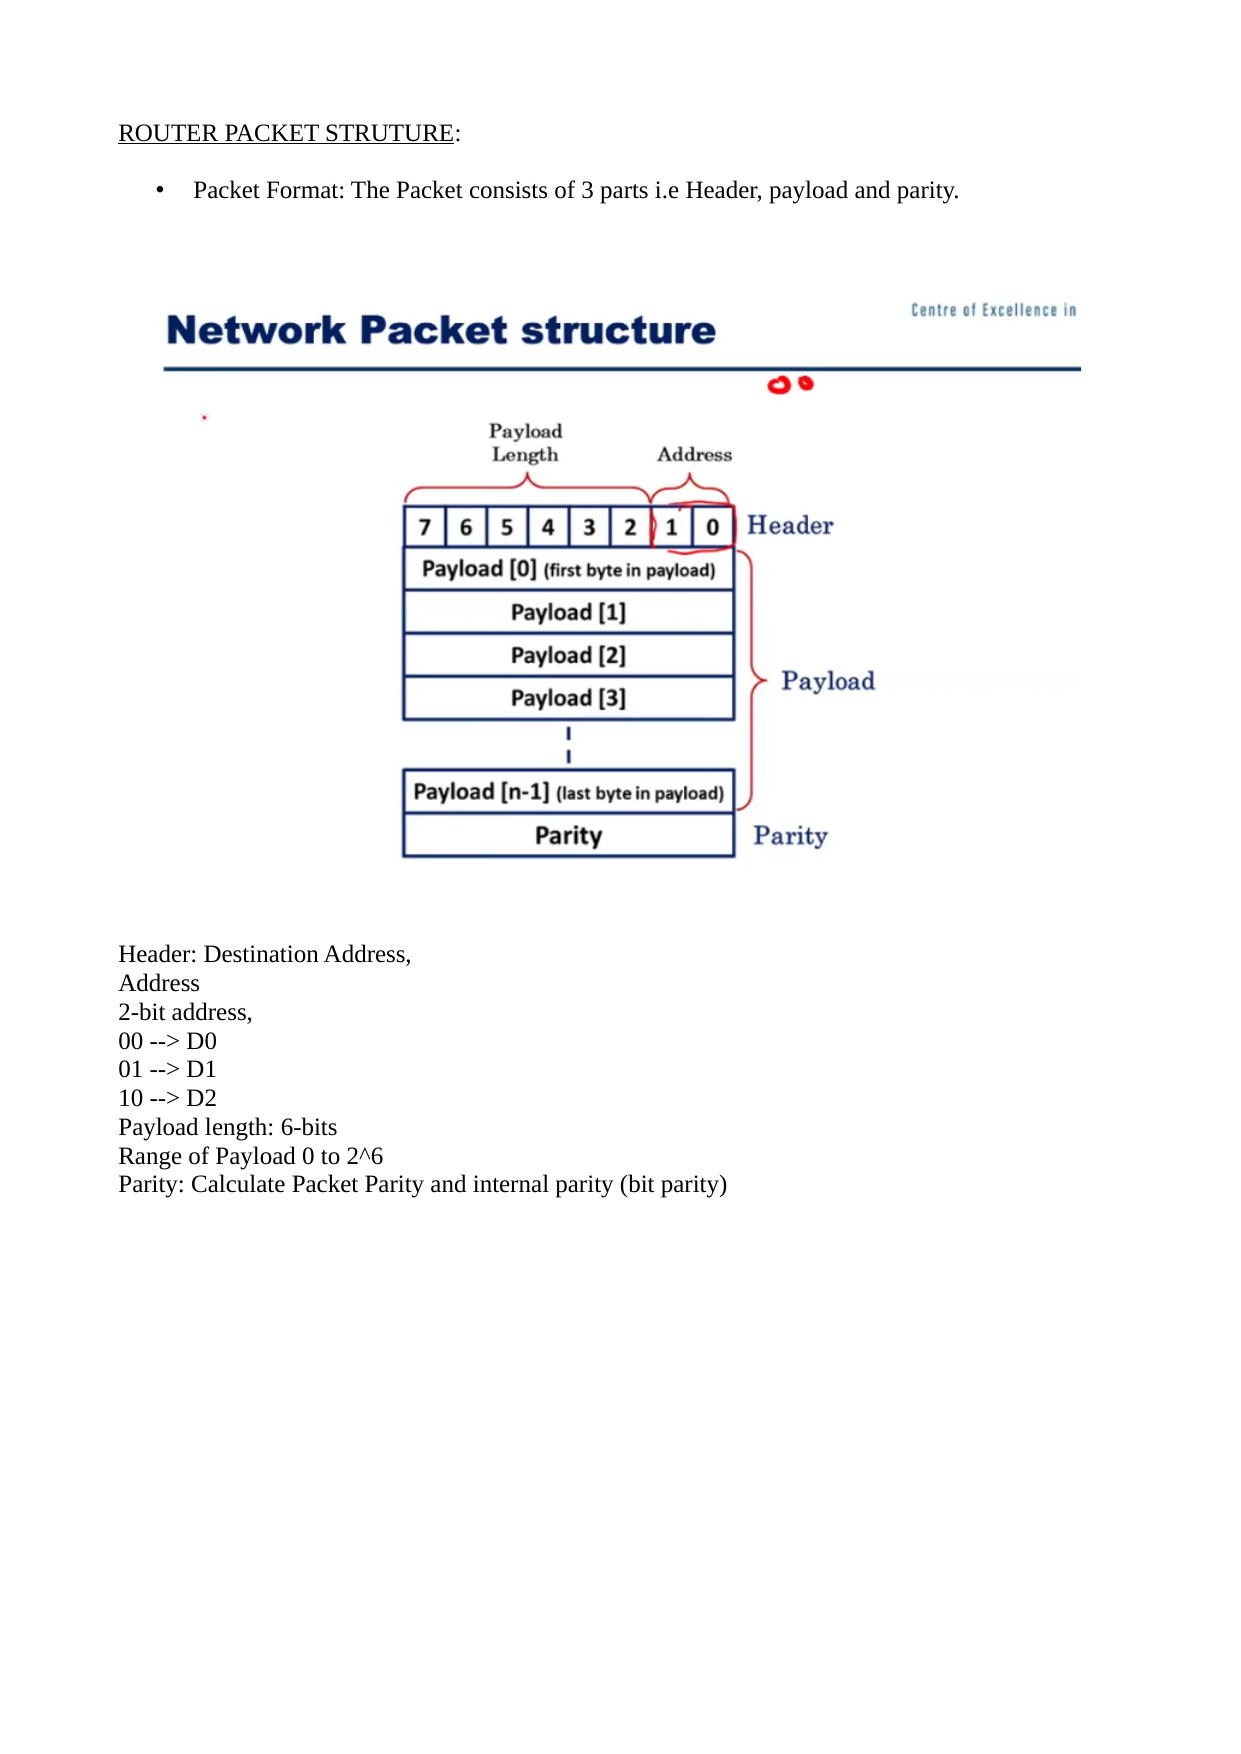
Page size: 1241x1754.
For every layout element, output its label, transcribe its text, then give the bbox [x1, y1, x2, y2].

text Address [118, 968, 1122, 997]
text ROUTER PACKET STRUTURE: [118, 118, 1122, 147]
text Payload length: 6-bits [118, 1112, 1122, 1141]
picture [150, 296, 1082, 911]
text 01 --> D1 [118, 1054, 1122, 1083]
text Parity: Calculate Packet Parity and internal parity (bit parity) [118, 1169, 1122, 1198]
text 00 --> D0 [118, 1026, 1122, 1054]
text 2-bit address, [118, 997, 1122, 1026]
text Range of Payload 0 to 2^6 [118, 1141, 1122, 1169]
text Header: Destination Address, [118, 939, 1122, 968]
text 10 --> D2 [118, 1083, 1122, 1112]
list Packet Format: The Packet consists of 3 parts i.e Header, payload and parity. [156, 176, 1122, 204]
